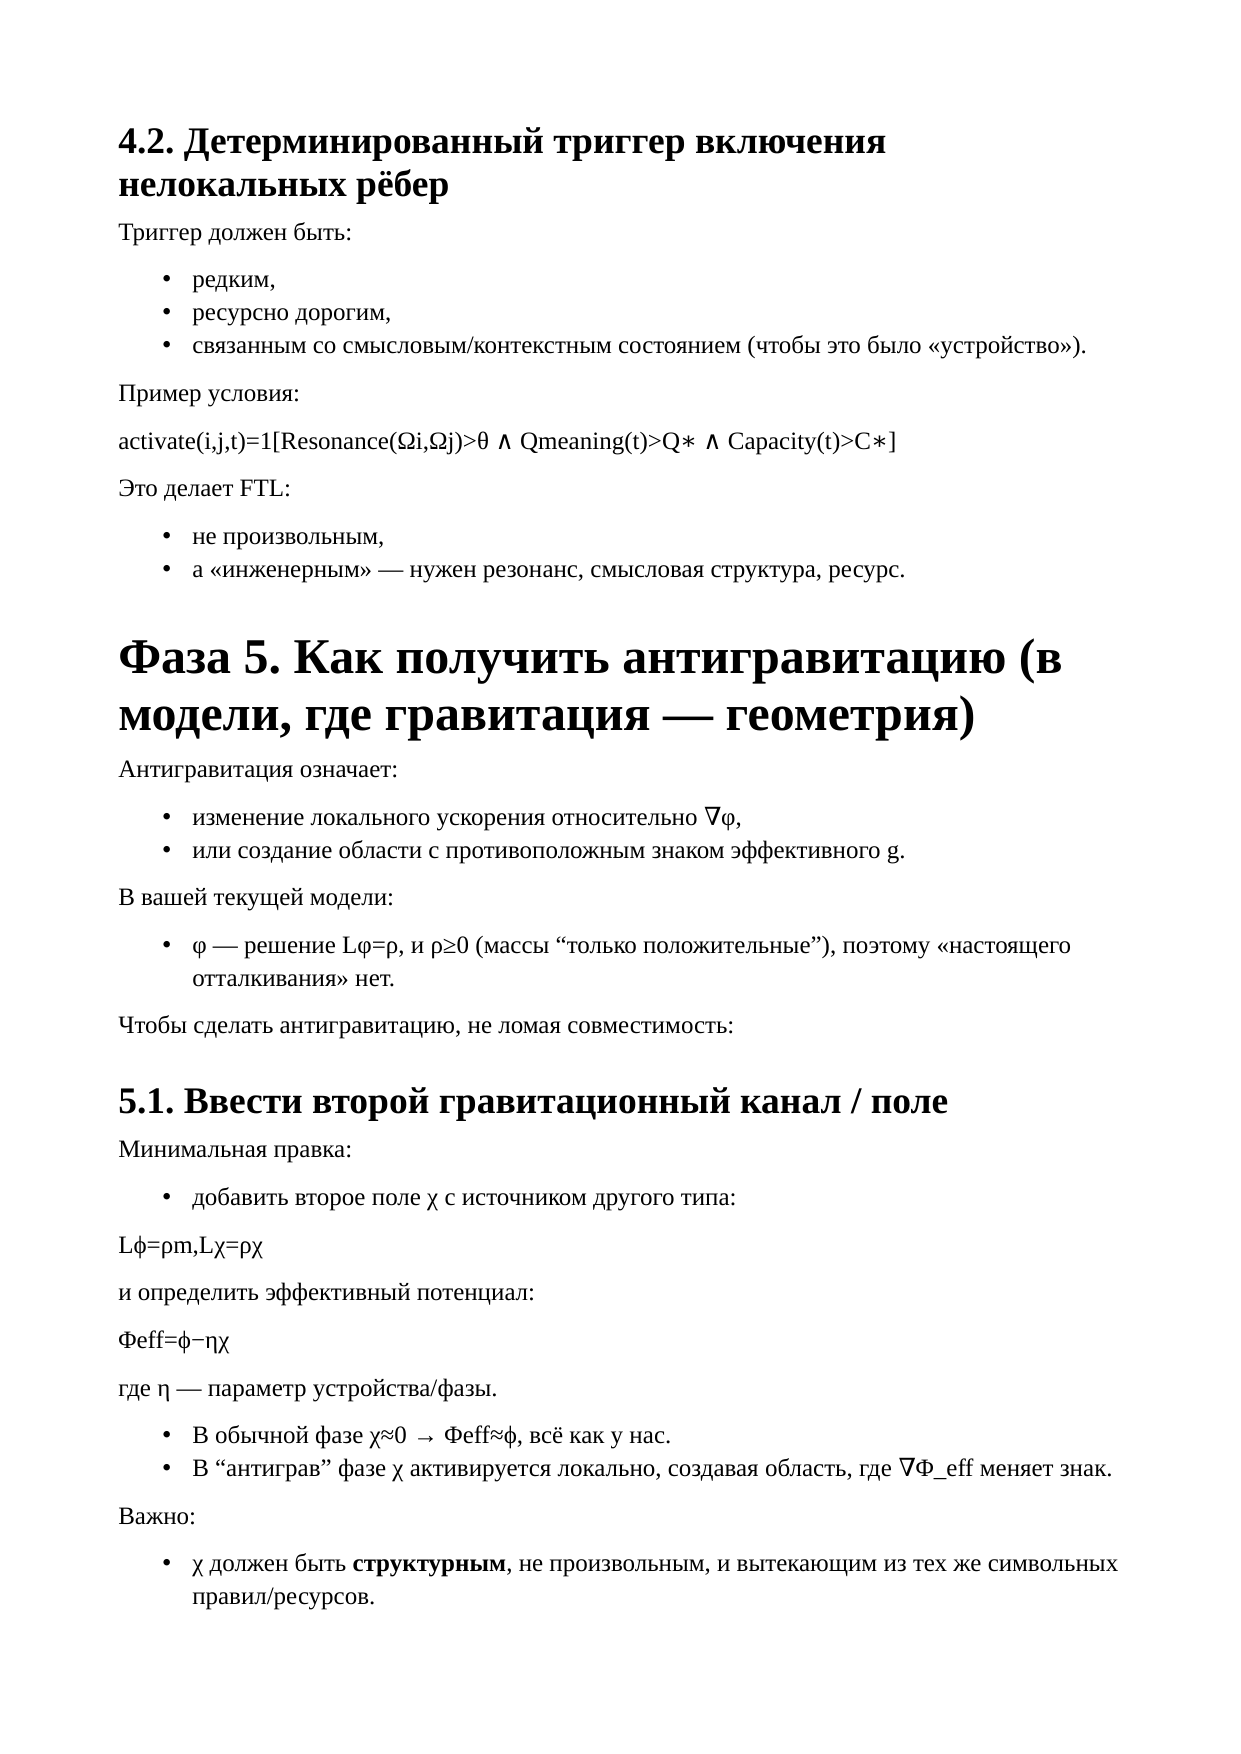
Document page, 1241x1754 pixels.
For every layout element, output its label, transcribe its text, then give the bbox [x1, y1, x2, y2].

list а «инженерным» — нужен резонанс, смысловая структура, ресурс. [162, 554, 1122, 583]
text Это делает FTL: [118, 473, 1122, 502]
text и определить эффективный потенциал: [118, 1277, 1122, 1306]
subtitle 4.2. Детерминированный триггер включения нелокальных рёбер [118, 118, 1122, 204]
text Lϕ=ρm,Lχ=ρχ [118, 1230, 1122, 1258]
list изменение локального ускорения относительно ∇φ, [162, 802, 1122, 830]
text Важно: [118, 1501, 1122, 1529]
subtitle 5.1. Ввести второй гравитационный канал / поле [118, 1079, 1122, 1122]
list В обычной фазе χ≈0 → Φeff≈ϕ, всё как у нас. [162, 1420, 1122, 1449]
list В “антиграв” фазе χ активируется локально, создавая область, где ∇Φ_eff меняет знак. [162, 1453, 1122, 1482]
list ресурсно дорогим, [162, 297, 1122, 326]
text activate(i,j,t)=1[Resonance(Ωi,Ωj)>θ ∧ Qmeaning(t)>Q∗ ∧ Capacity(t)>C∗] [118, 426, 1122, 454]
text Минимальная правка: [118, 1134, 1122, 1163]
list добавить второе поле χ с источником другого типа: [162, 1182, 1122, 1211]
list редким, [162, 264, 1122, 293]
list или создание области с противоположным знаком эффективного g. [162, 835, 1122, 863]
text В вашей текущей модели: [118, 882, 1122, 911]
text где η — параметр устройства/фазы. [118, 1373, 1122, 1401]
text Антигравитация означает: [118, 754, 1122, 783]
list φ — решение Lφ=ρ, и ρ≥0 (массы “только положительные”), поэтому «настоящего отталкивания» нет. [162, 930, 1122, 992]
text Φeff=ϕ−ηχ [118, 1325, 1122, 1354]
text Пример условия: [118, 378, 1122, 407]
subtitle Фаза 5. Как получить антигравитацию (в модели, где гравитация — геометрия) [118, 627, 1122, 742]
text Чтобы сделать антигравитацию, не ломая совместимость: [118, 1011, 1122, 1039]
list связанным со смысловым/контекстным состоянием (чтобы это было «устройство»). [162, 331, 1122, 359]
list не произвольным, [162, 521, 1122, 550]
list χ должен быть структурным, не произвольным, и вытекающим из тех же символьных правил/ресурсов. [162, 1548, 1122, 1610]
text Триггер должен быть: [118, 217, 1122, 246]
